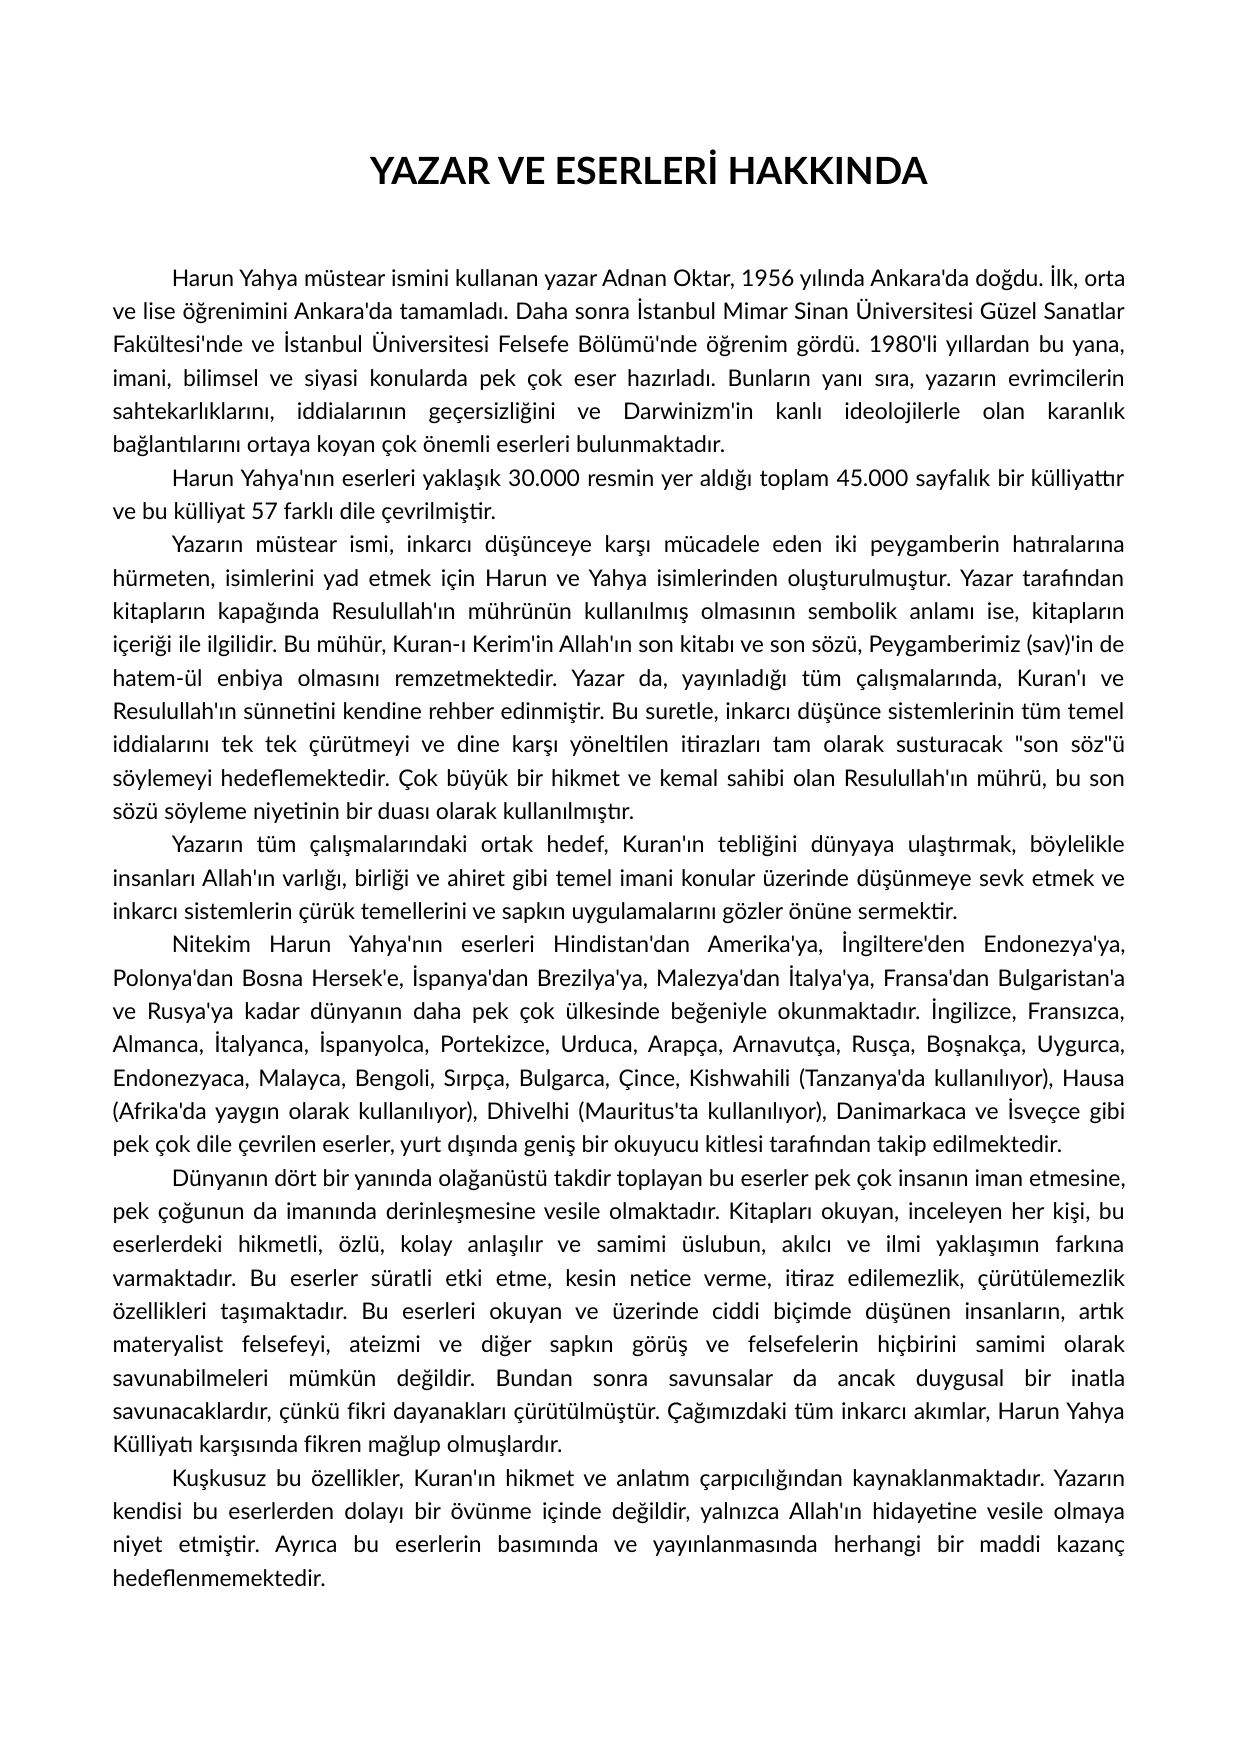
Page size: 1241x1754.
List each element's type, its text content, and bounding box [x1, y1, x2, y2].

text Harun Yahya müstear ismini kullanan yazar Adnan Oktar, 1956 yılında Ankara'da doğdu. İlk, orta ve lise öğrenimini Ankara'da tamamladı. Daha sonra İstanbul Mimar Sinan Üniversitesi Güzel Sanatlar Fakültesi'nde ve İstanbul Üniversitesi Felsefe Bölümü'nde öğrenim gördü. 1980'li yıllardan bu yana, imani, bilimsel ve siyasi konularda pek çok eser hazırladı. Bunların yanı sıra, yazarın evrimcilerin sahtekarlıklarını, iddialarının geçersizliğini ve Darwinizm'in kanlı ideolojilerle olan karanlık bağlantılarını ortaya koyan çok önemli eserleri bulunmaktadır. [112, 259, 1126, 459]
text Dünyanın dört bir yanında olağanüstü takdir toplayan bu eserler pek çok insanın iman etmesine, pek çoğunun da imanında derinleşmesine vesile olmaktadır. Kitapları okuyan, inceleyen her kişi, bu eserlerdeki hikmetli, özlü, kolay anlaşılır ve samimi üslubun, akılcı ve ilmi yaklaşımın farkına varmaktadır. Bu eserler süratli etki etme, kesin netice verme, itiraz edilemezlik, çürütülemezlik özellikleri taşımaktadır. Bu eserleri okuyan ve üzerinde ciddi biçimde düşünen insanların, artık materyalist felsefeyi, ateizmi ve diğer sapkın görüş ve felsefelerin hiçbirini samimi olarak savunabilmeleri mümkün değildir. Bundan sonra savunsalar da ancak duygusal bir inatla savunacaklardır, çünkü fikri dayanakları çürütülmüştür. Çağımızdaki tüm inkarcı akımlar, Harun Yahya Külliyatı karşısında fikren mağlup olmuşlardır. [112, 1159, 1126, 1459]
text Nitekim Harun Yahya'nın eserleri Hindistan'dan Amerika'ya, İngiltere'den Endonezya'ya, Polonya'dan Bosna Hersek'e, İspanya'dan Brezilya'ya, Malezya'dan İtalya'ya, Fransa'dan Bulgaristan'a ve Rusya'ya kadar dünyanın daha pek çok ülkesinde beğeniyle okunmaktadır. İngilizce, Fransızca, Almanca, İtalyanca, İspanyolca, Portekizce, Urduca, Arapça, Arnavutça, Rusça, Boşnakça, Uygurca, Endonezyaca, Malayca, Bengoli, Sırpça, Bulgarca, Çince, Kishwahili (Tanzanya'da kullanılıyor), Hausa (Afrika'da yaygın olarak kullanılıyor), Dhivelhi (Mauritus'ta kullanılıyor), Danimarkaca ve İsveçce gibi pek çok dile çevrilen eserler, yurt dışında geniş bir okuyucu kitlesi tarafından takip edilmektedir. [112, 926, 1126, 1159]
text YAZAR VE ESERLERİ HAKKINDA [112, 148, 1126, 193]
text Kuşkusuz bu özellikler, Kuran'ın hikmet ve anlatım çarpıcılığından kaynaklanmaktadır. Yazarın kendisi bu eserlerden dolayı bir övünme içinde değildir, yalnızca Allah'ın hidayetine vesile olmaya niyet etmiştir. Ayrıca bu eserlerin basımında ve yayınlanmasında herhangi bir maddi kazanç hedeflenmemektedir. [112, 1459, 1126, 1593]
text Harun Yahya'nın eserleri yaklaşık 30.000 resmin yer aldığı toplam 45.000 sayfalık bir külliyattır ve bu külliyat 57 farklı dile çevrilmiştir. [112, 459, 1126, 526]
text Yazarın müstear ismi, inkarcı düşünceye karşı mücadele eden iki peygamberin hatıralarına hürmeten, isimlerini yad etmek için Harun ve Yahya isimlerinden oluşturulmuştur. Yazar tarafından kitapların kapağında Resulullah'ın mührünün kullanılmış olmasının sembolik anlamı ise, kitapların içeriği ile ilgilidir. Bu mühür, Kuran-ı Kerim'in Allah'ın son kitabı ve son sözü, Peygamberimiz (sav)'in de hatem-ül enbiya olmasını remzetmektedir. Yazar da, yayınladığı tüm çalışmalarında, Kuran'ı ve Resulullah'ın sünnetini kendine rehber edinmiştir. Bu suretle, inkarcı düşünce sistemlerinin tüm temel iddialarını tek tek çürütmeyi ve dine karşı yöneltilen itirazları tam olarak susturacak "son söz"ü söylemeyi hedeflemektedir. Çok büyük bir hikmet ve kemal sahibi olan Resulullah'ın mührü, bu son sözü söyleme niyetinin bir duası olarak kullanılmıştır. [112, 526, 1126, 826]
text Yazarın tüm çalışmalarındaki ortak hedef, Kuran'ın tebliğini dünyaya ulaştırmak, böylelikle insanları Allah'ın varlığı, birliği ve ahiret gibi temel imani konular üzerinde düşünmeye sevk etmek ve inkarcı sistemlerin çürük temellerini ve sapkın uygulamalarını gözler önüne sermektir. [112, 826, 1126, 926]
